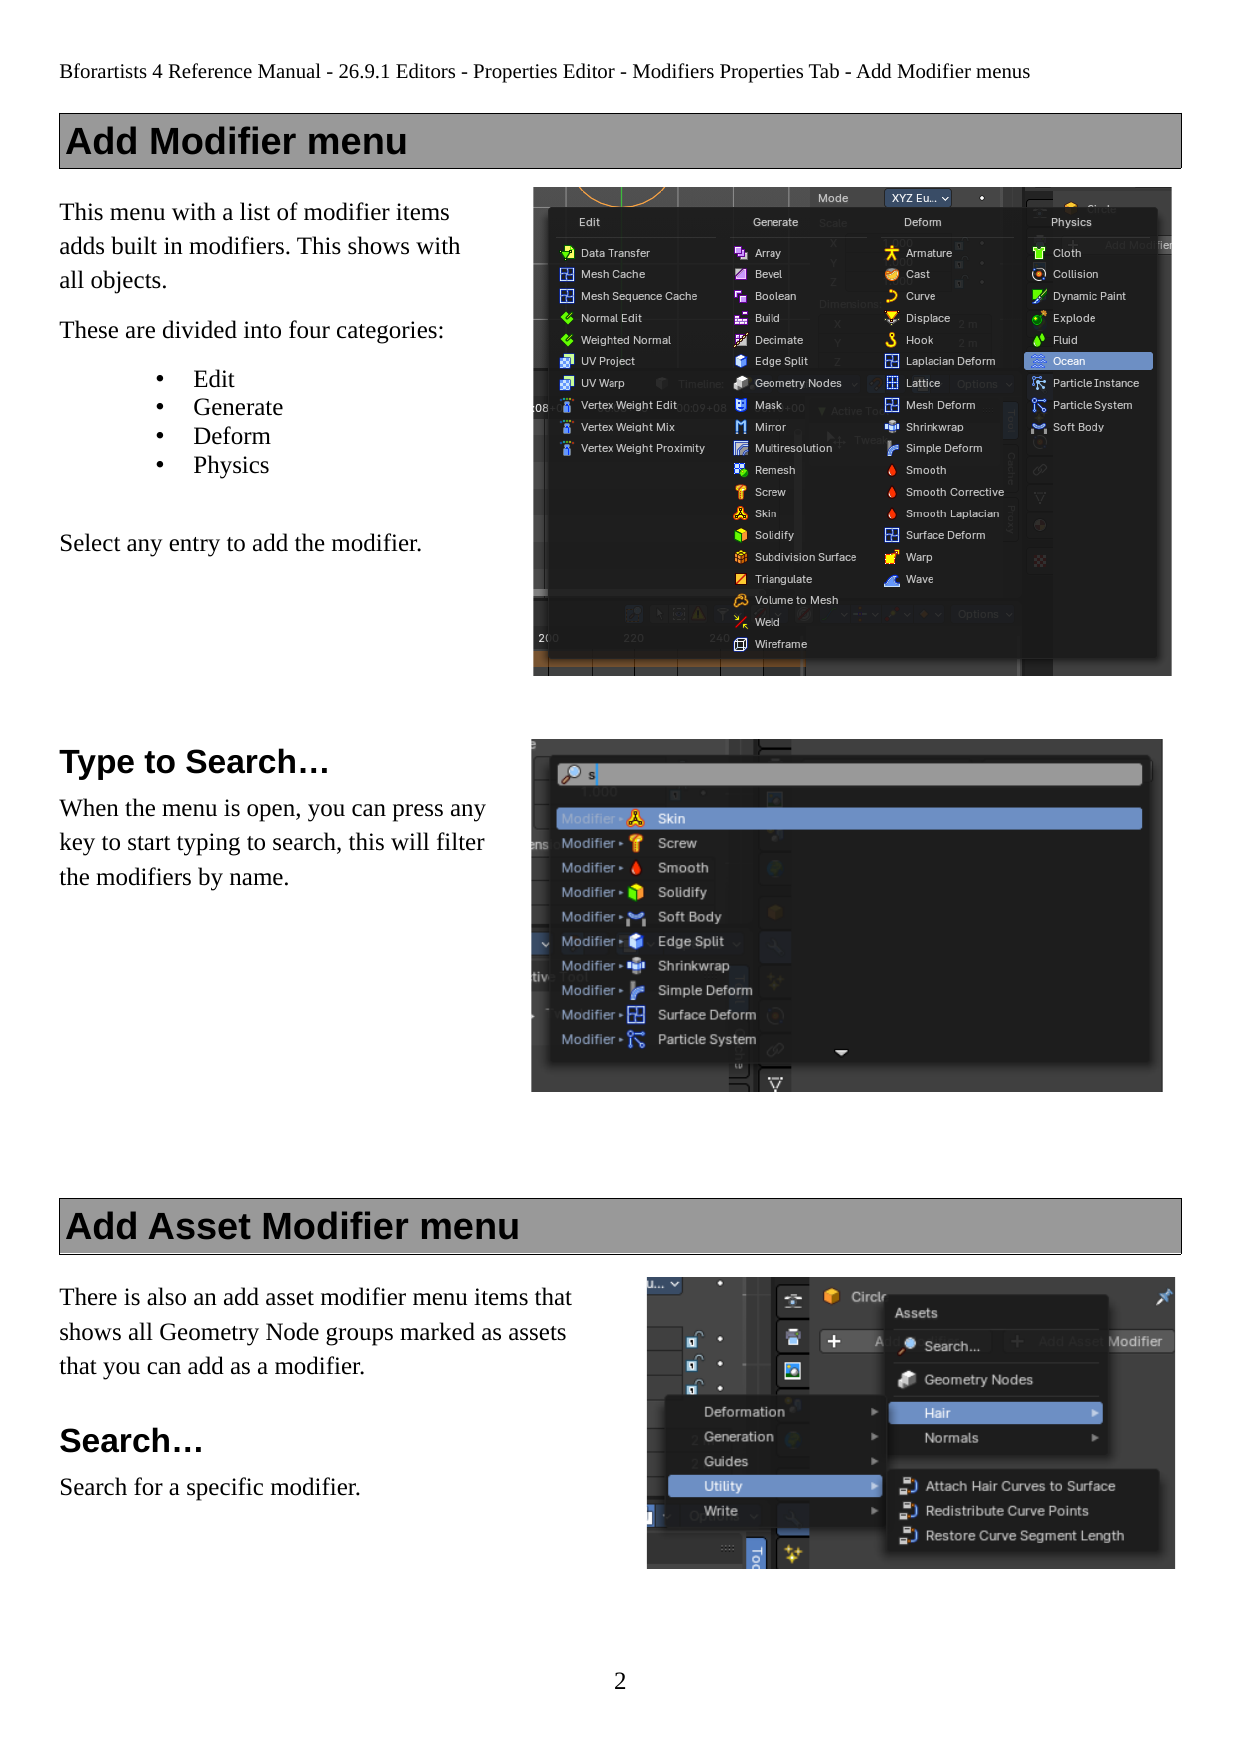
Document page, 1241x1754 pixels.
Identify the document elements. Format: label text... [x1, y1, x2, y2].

picture [646, 1277, 1175, 1569]
picture [533, 187, 1172, 676]
list [1172, 421, 1181, 450]
text Select any entry to add the modifier. [59, 528, 533, 557]
text There is also an add asset modifier menu items that shows all Geometry Node groups marked as assets that you can add as a modifier. [59, 1282, 646, 1380]
list [1172, 450, 1181, 479]
text These are divided into four categories: [59, 315, 533, 343]
picture [531, 739, 1163, 1092]
subtitle [1163, 742, 1181, 780]
text When the menu is open, you can press any key to start typing to search, this will filter the modifiers by name. [59, 793, 531, 891]
subtitle [1175, 1421, 1181, 1460]
list Edit [156, 364, 533, 392]
table_header Add Asset Modifier menu [60, 1199, 1181, 1253]
text This menu with a list of modifier items adds built in modifiers. This shows with all objects. [59, 197, 533, 294]
list [1172, 364, 1181, 392]
table_header Add Modifier menu [60, 114, 1181, 168]
list Generate [156, 392, 533, 421]
list Deform [156, 421, 533, 450]
list Physics [156, 450, 533, 479]
subtitle Type to Search… [59, 742, 531, 780]
list [1172, 392, 1181, 421]
text Search for a specific modifier. [59, 1472, 646, 1501]
subtitle Search… [59, 1421, 646, 1460]
